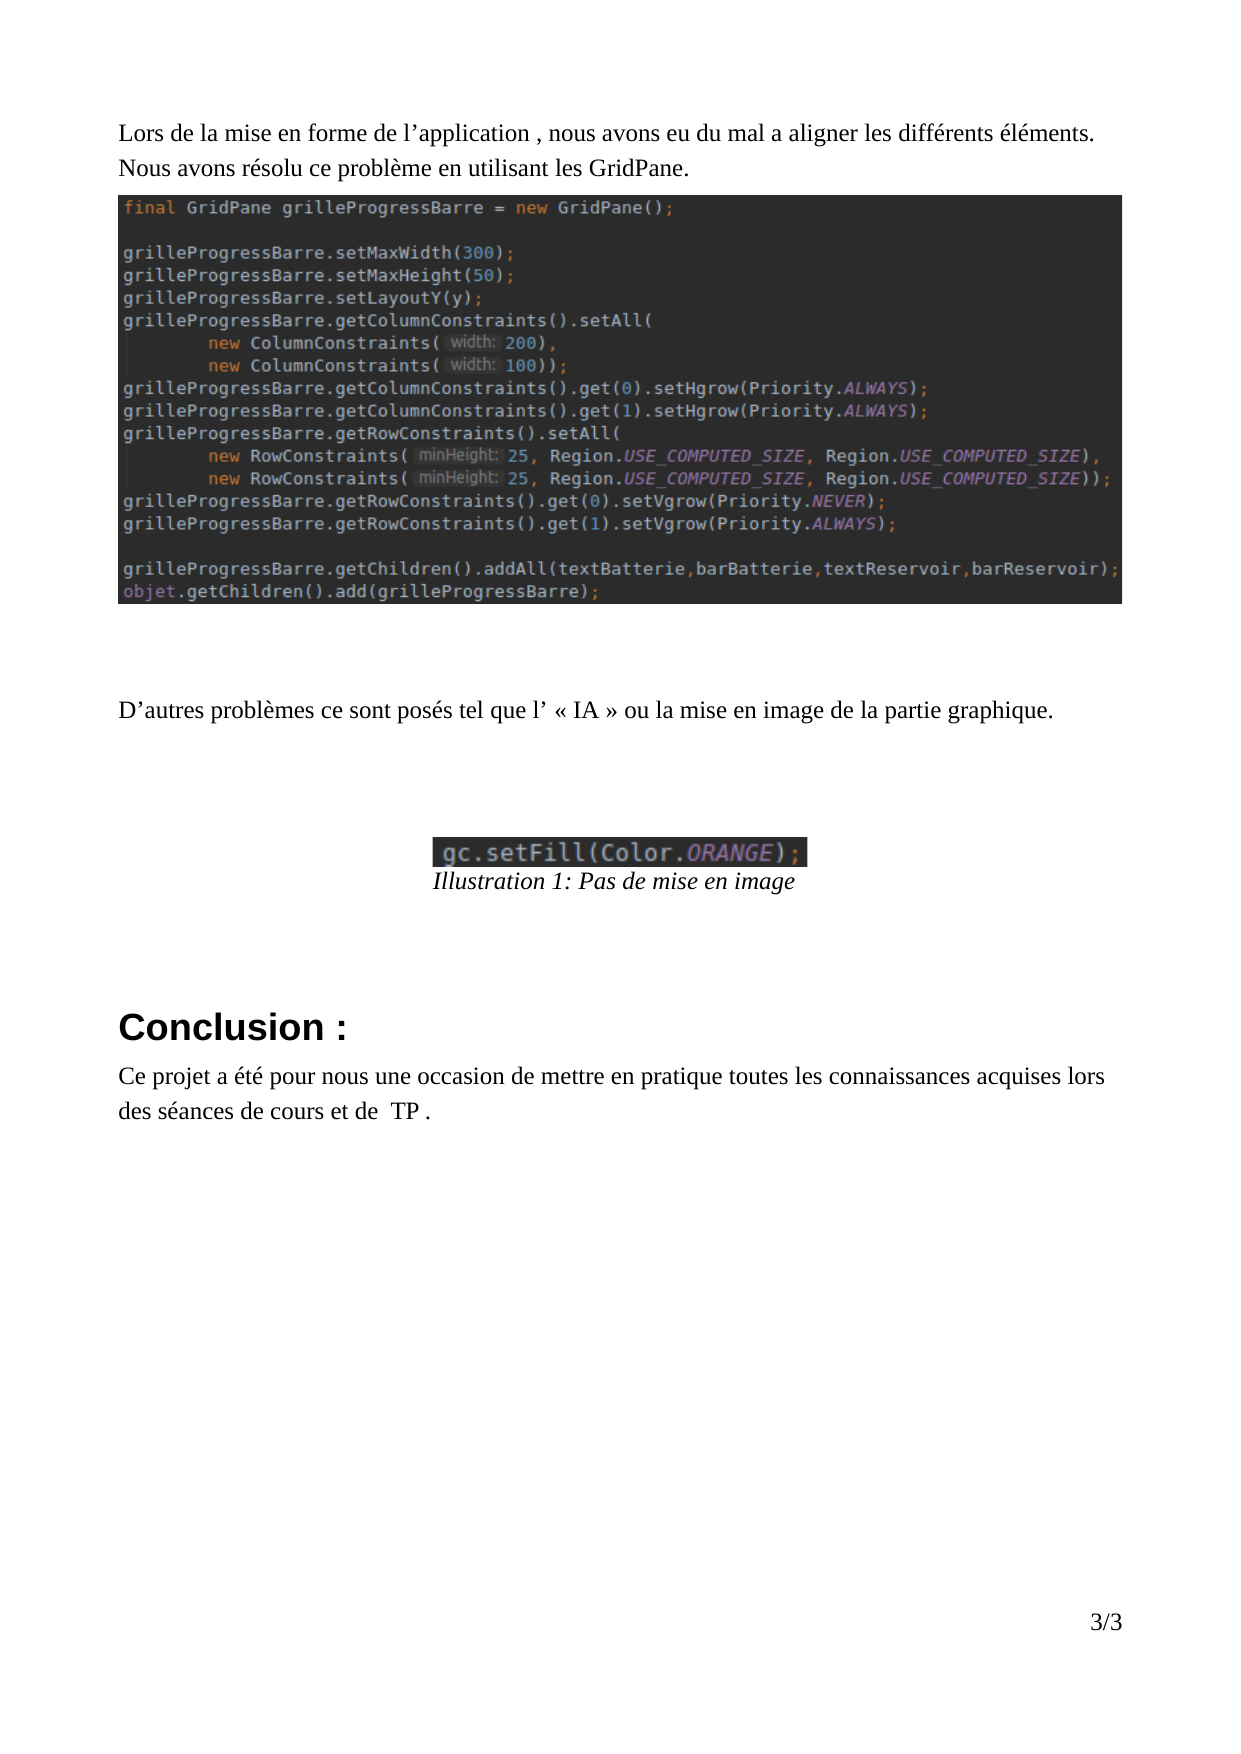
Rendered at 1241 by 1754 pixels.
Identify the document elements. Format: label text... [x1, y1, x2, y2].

text Lors de la mise en forme de l’application , nous avons eu du mal a aligner les différents éléments. Nous avons résolu ce problème en utilisant les GridPane. [118, 118, 1122, 181]
picture [432, 837, 808, 867]
text Ce projet a été pour nous une occasion de mettre en pratique toutes les connaissances acquises lors des séances de cours et de TP . [118, 1061, 1122, 1124]
picture [118, 195, 1123, 604]
subtitle Conclusion : [118, 1005, 1122, 1049]
text D’autres problèmes ce sont posés tel que l’ « IA » ou la mise en image de la partie graphique. [118, 696, 1122, 724]
text Illustration 1: Pas de mise en image [433, 867, 808, 895]
